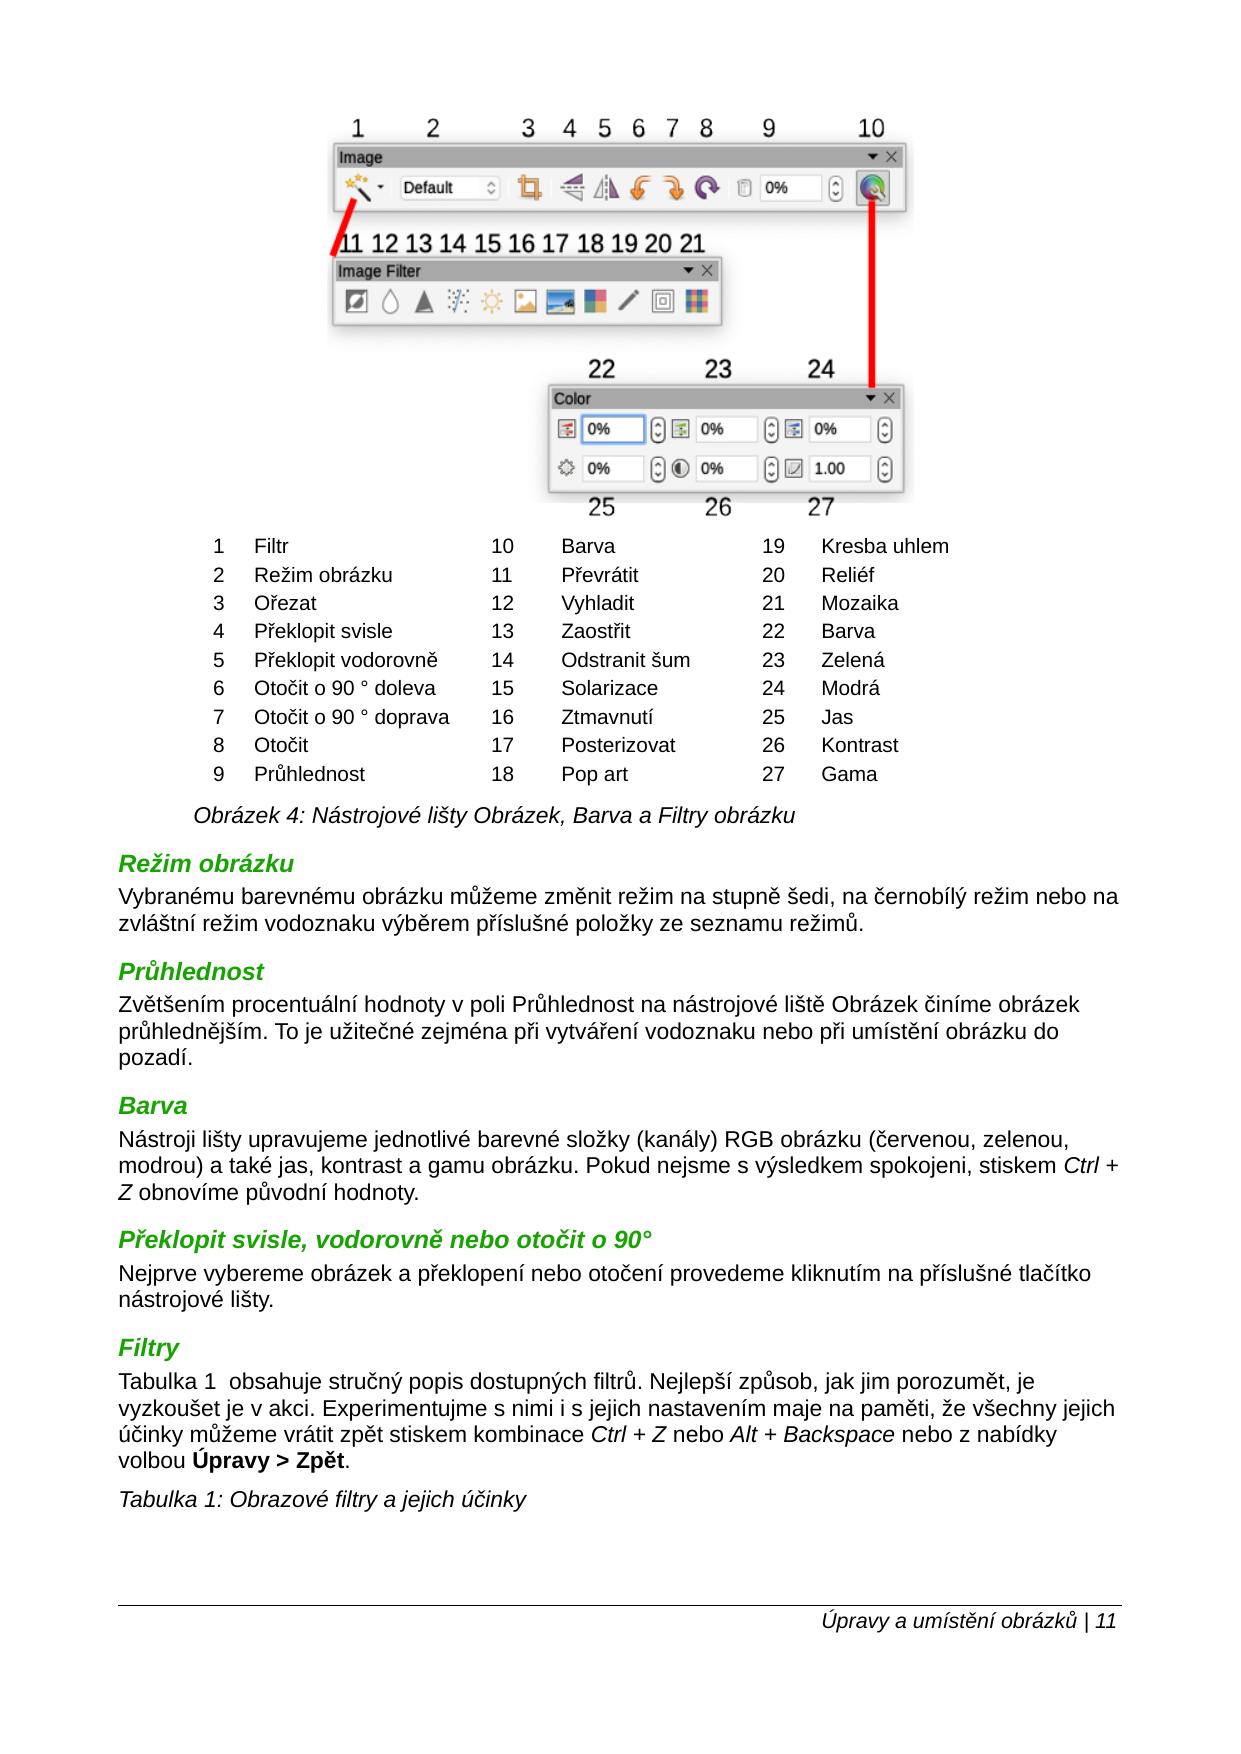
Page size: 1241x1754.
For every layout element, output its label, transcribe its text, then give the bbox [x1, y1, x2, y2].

table_cell 3 [201, 591, 242, 619]
table_cell 12 [479, 591, 549, 619]
table_cell 18 [479, 761, 549, 790]
table_cell Modrá [809, 676, 1054, 704]
table_cell Kontrast [809, 733, 1054, 761]
table_cell Odstranit šum [549, 648, 750, 676]
subtitle Barva [118, 1091, 1122, 1120]
table_cell 5 [201, 648, 242, 676]
table_cell Reliéf [809, 563, 1054, 591]
table_cell 16 [479, 705, 549, 733]
table_cell 2 [201, 563, 242, 591]
table_header Barva [549, 534, 750, 562]
table_cell 11 [479, 563, 549, 591]
table_cell Posterizovat [549, 733, 750, 761]
table_cell Zaostřit [549, 619, 750, 648]
text Zvětšením procentuální hodnoty v poli Průhlednost na nástrojové liště Obrázek činíme obrázek průhlednějším. To je užitečné zejména při vytváření vodoznaku nebo při umístění obrázku do pozadí. [118, 991, 1122, 1070]
table_cell Režim obrázku [242, 563, 479, 591]
table_cell Překlopit vodorovně [242, 648, 479, 676]
table_cell 17 [479, 733, 549, 761]
table_cell Převrátit [549, 563, 750, 591]
subtitle Průhlednost [118, 957, 1122, 985]
table_cell Ořezat [242, 591, 479, 619]
table_cell Barva [809, 619, 1054, 648]
table_cell Jas [809, 705, 1054, 733]
table_cell 6 [201, 676, 242, 704]
picture [326, 118, 914, 517]
table_header 19 [750, 534, 809, 562]
table_header Filtr [242, 534, 479, 562]
table_cell 26 [750, 733, 809, 761]
table_cell Překlopit svisle [242, 619, 479, 648]
table_cell Mozaika [809, 591, 1054, 619]
table_header 1 [201, 534, 242, 562]
table_cell 25 [750, 705, 809, 733]
table_cell 7 [201, 705, 242, 733]
table_cell Pop art [549, 761, 750, 790]
table_cell Gama [809, 761, 1054, 790]
table_cell 22 [750, 619, 809, 648]
text Nejprve vybereme obrázek a překlopení nebo otočení provedeme kliknutím na příslušné tlačítko nástrojové lišty. [118, 1260, 1122, 1313]
table_cell 21 [750, 591, 809, 619]
table_header Kresba uhlem [809, 534, 1054, 562]
table_cell 4 [201, 619, 242, 648]
table_cell Otočit [242, 733, 479, 761]
table_cell Zelená [809, 648, 1054, 676]
table_cell Solarizace [549, 676, 750, 704]
text Nástroji lišty upravujeme jednotlivé barevné složky (kanály) RGB obrázku (červenou, zelenou, modrou) a také jas, kontrast a gamu obrázku. Pokud nejsme s výsledkem spokojeni, stiskem Ctrl + Z obnovíme původní hodnoty. [118, 1126, 1122, 1205]
table_cell Otočit o 90 ° doleva [242, 676, 479, 704]
table_cell 24 [750, 676, 809, 704]
table_cell 20 [750, 563, 809, 591]
table_cell Vyhladit [549, 591, 750, 619]
table_cell Průhlednost [242, 761, 479, 790]
table_header 10 [479, 534, 549, 562]
subtitle Režim obrázku [118, 849, 1122, 877]
table_cell 27 [750, 761, 809, 790]
text Vybranému barevnému obrázku můžeme změnit režim na stupně šedi, na černobílý režim nebo na zvláštní režim vodoznaku výběrem příslušné položky ze seznamu režimů. [118, 883, 1122, 936]
table_cell Otočit o 90 ° doprava [242, 705, 479, 733]
table_cell 23 [750, 648, 809, 676]
table_cell 9 [201, 761, 242, 790]
table_cell 8 [201, 733, 242, 761]
subtitle Překlopit svisle, vodorovně nebo otočit o 90° [118, 1225, 1122, 1254]
subtitle Filtry [118, 1333, 1122, 1362]
table_cell Ztmavnutí [549, 705, 750, 733]
table_cell 13 [479, 619, 549, 648]
table_cell 14 [479, 648, 549, 676]
text Tabulka 1: Obrazové filtry a jejich účinky [118, 1486, 1122, 1512]
text Tabulka 1 obsahuje stručný popis dostupných filtrů. Nejlepší způsob, jak jim porozumět, je vyzkoušet je v akci. Experimentujme s nimi i s jejich nastavením maje na paměti, že všechny jejich účinky můžeme vrátit zpět stiskem kombinace Ctrl + Z nebo Alt + Backspace nebo z nabídky volbou Úpravy > Zpět. [118, 1368, 1122, 1473]
table_cell 15 [479, 676, 549, 704]
text Obrázek 4: Nástrojové lišty Obrázek, Barva a Filtry obrázku [193, 802, 1122, 828]
